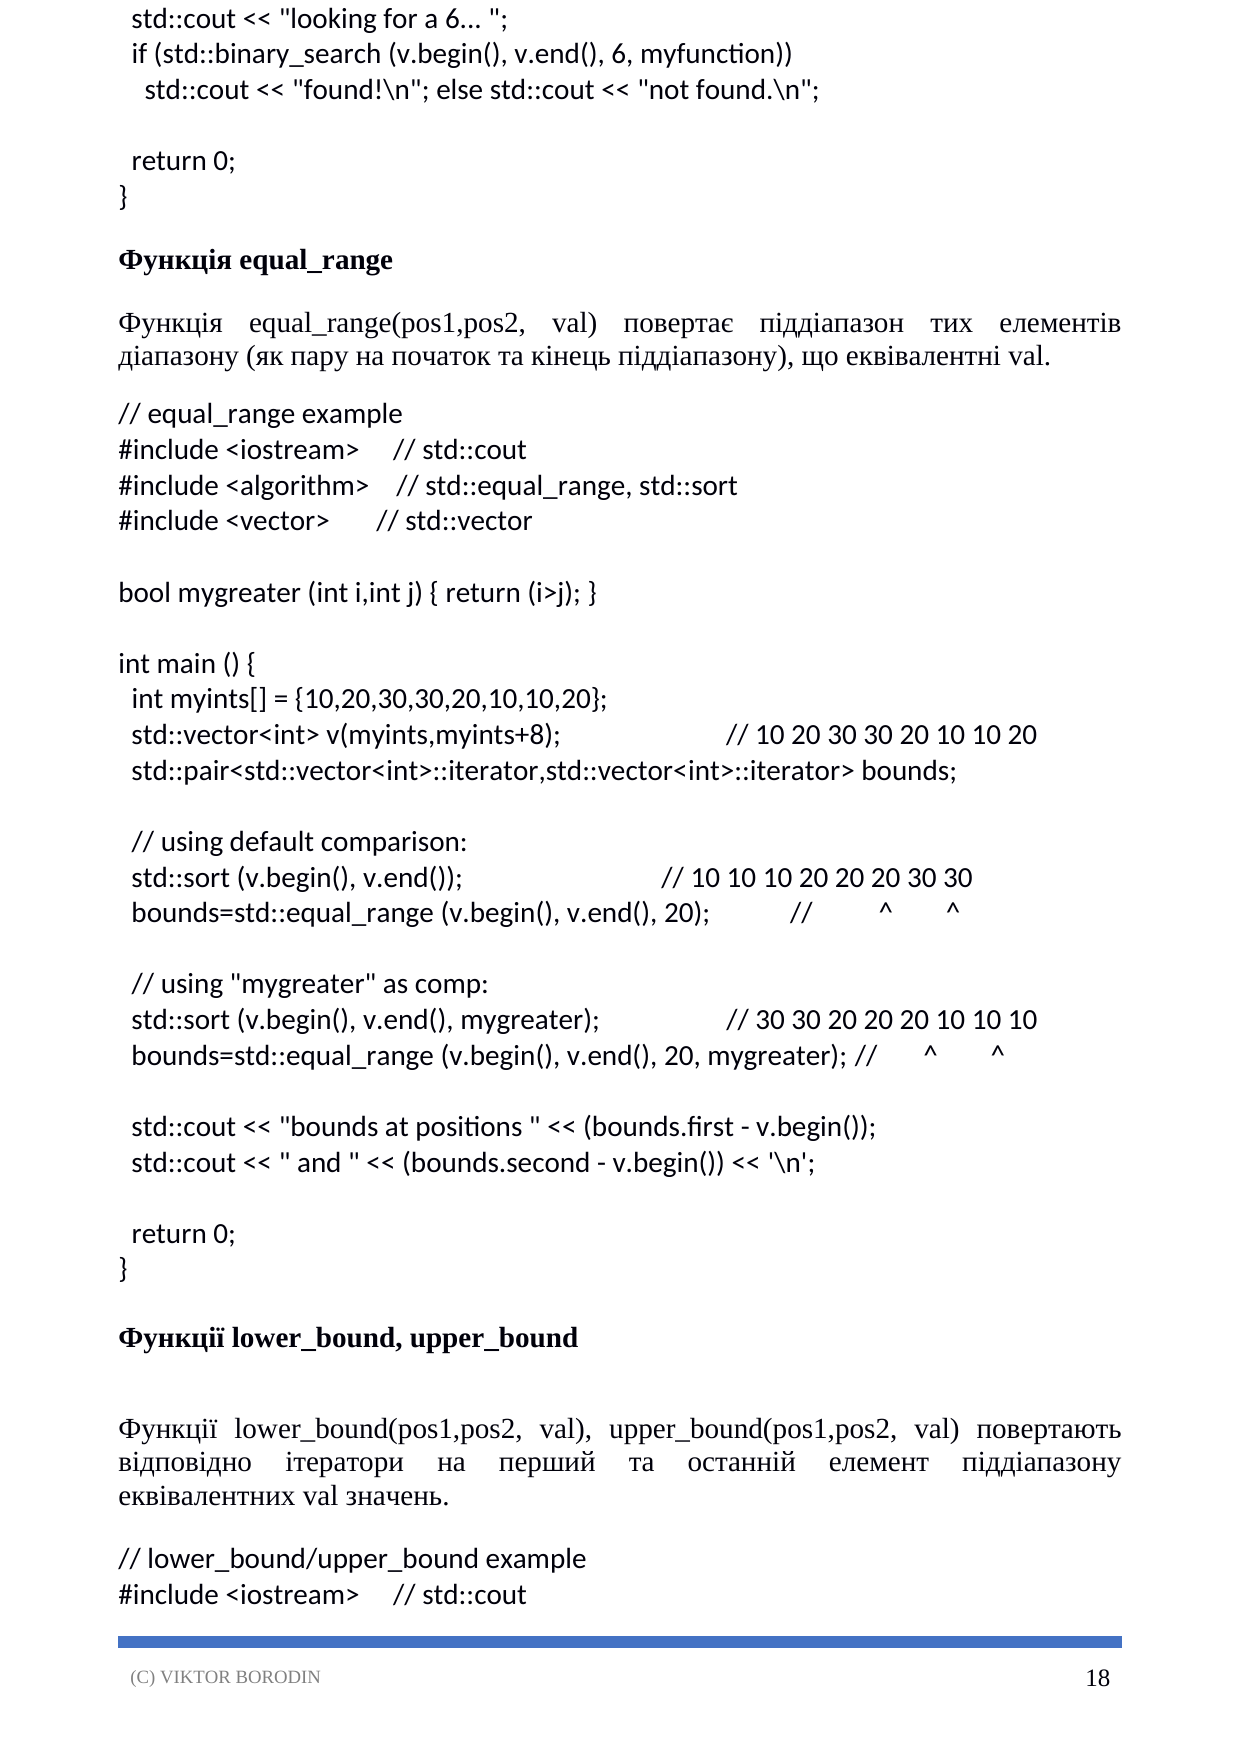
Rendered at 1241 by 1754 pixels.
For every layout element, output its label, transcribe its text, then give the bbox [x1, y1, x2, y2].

text std::sort (v.begin(), v.end(), mygreater); // 30 30 20 20 20 10 10 10 [118, 1001, 1122, 1037]
text bounds=std::equal_range (v.begin(), v.end(), 20); // ^ ^ [118, 894, 1122, 930]
text #include <iostream> // std::cout [118, 431, 1122, 467]
text Функція equal_range(pos1,pos2, val) повертає піддіапазон тих елементів діапазону (як пару на початок та кінець піддіапазону), що еквівалентні val. [118, 305, 1122, 372]
text bounds=std::equal_range (v.begin(), v.end(), 20, mygreater); // ^ ^ [118, 1037, 1122, 1072]
text #include <algorithm> // std::equal_range, std::sort [118, 467, 1122, 502]
text #include <vector> // std::vector [118, 502, 1122, 538]
text // using "mygreater" as comp: [118, 966, 1122, 1001]
text std::sort (v.begin(), v.end()); // 10 10 10 20 20 20 30 30 [118, 859, 1122, 894]
text Функції lower_bound, upper_bound [118, 1320, 1122, 1353]
text #include <iostream> // std::cout [118, 1576, 1122, 1611]
text // using default comparison: [118, 823, 1122, 859]
text bool mygreater (int i,int j) { return (i>j); } [118, 574, 1122, 609]
text } [118, 1251, 1122, 1286]
text std::cout << "bounds at positions " << (bounds.first - v.begin()); [118, 1108, 1122, 1144]
text // equal_range example [118, 396, 1122, 431]
subtitle Функції lower_bound(pos1,pos2, val), upper_bound(pos1,pos2, val) повертають відповідно ітератори на перший та останній елемент піддіапазону еквівалентних val значень. [118, 1411, 1122, 1511]
text std::vector<int> v(myints,myints+8); // 10 20 30 30 20 10 10 20 [118, 716, 1122, 752]
text } [118, 178, 1122, 214]
text return 0; [118, 142, 1122, 178]
text std::pair<std::vector<int>::iterator,std::vector<int>::iterator> bounds; [118, 752, 1122, 787]
text // lower_bound/upper_bound example [118, 1540, 1122, 1576]
text if (std::binary_search (v.begin(), v.end(), 6, myfunction)) [118, 36, 1122, 71]
text int myints[] = {10,20,30,30,20,10,10,20}; [118, 681, 1122, 716]
text return 0; [118, 1215, 1122, 1251]
text std::cout << "looking for a 6... "; [118, 0, 1122, 36]
text int main () { [118, 645, 1122, 681]
text std::cout << "found!\n"; else std::cout << "not found.\n"; [118, 71, 1122, 107]
text std::cout << " and " << (bounds.second - v.begin()) << '\n'; [118, 1144, 1122, 1179]
text Функція equal_range [118, 242, 1122, 276]
